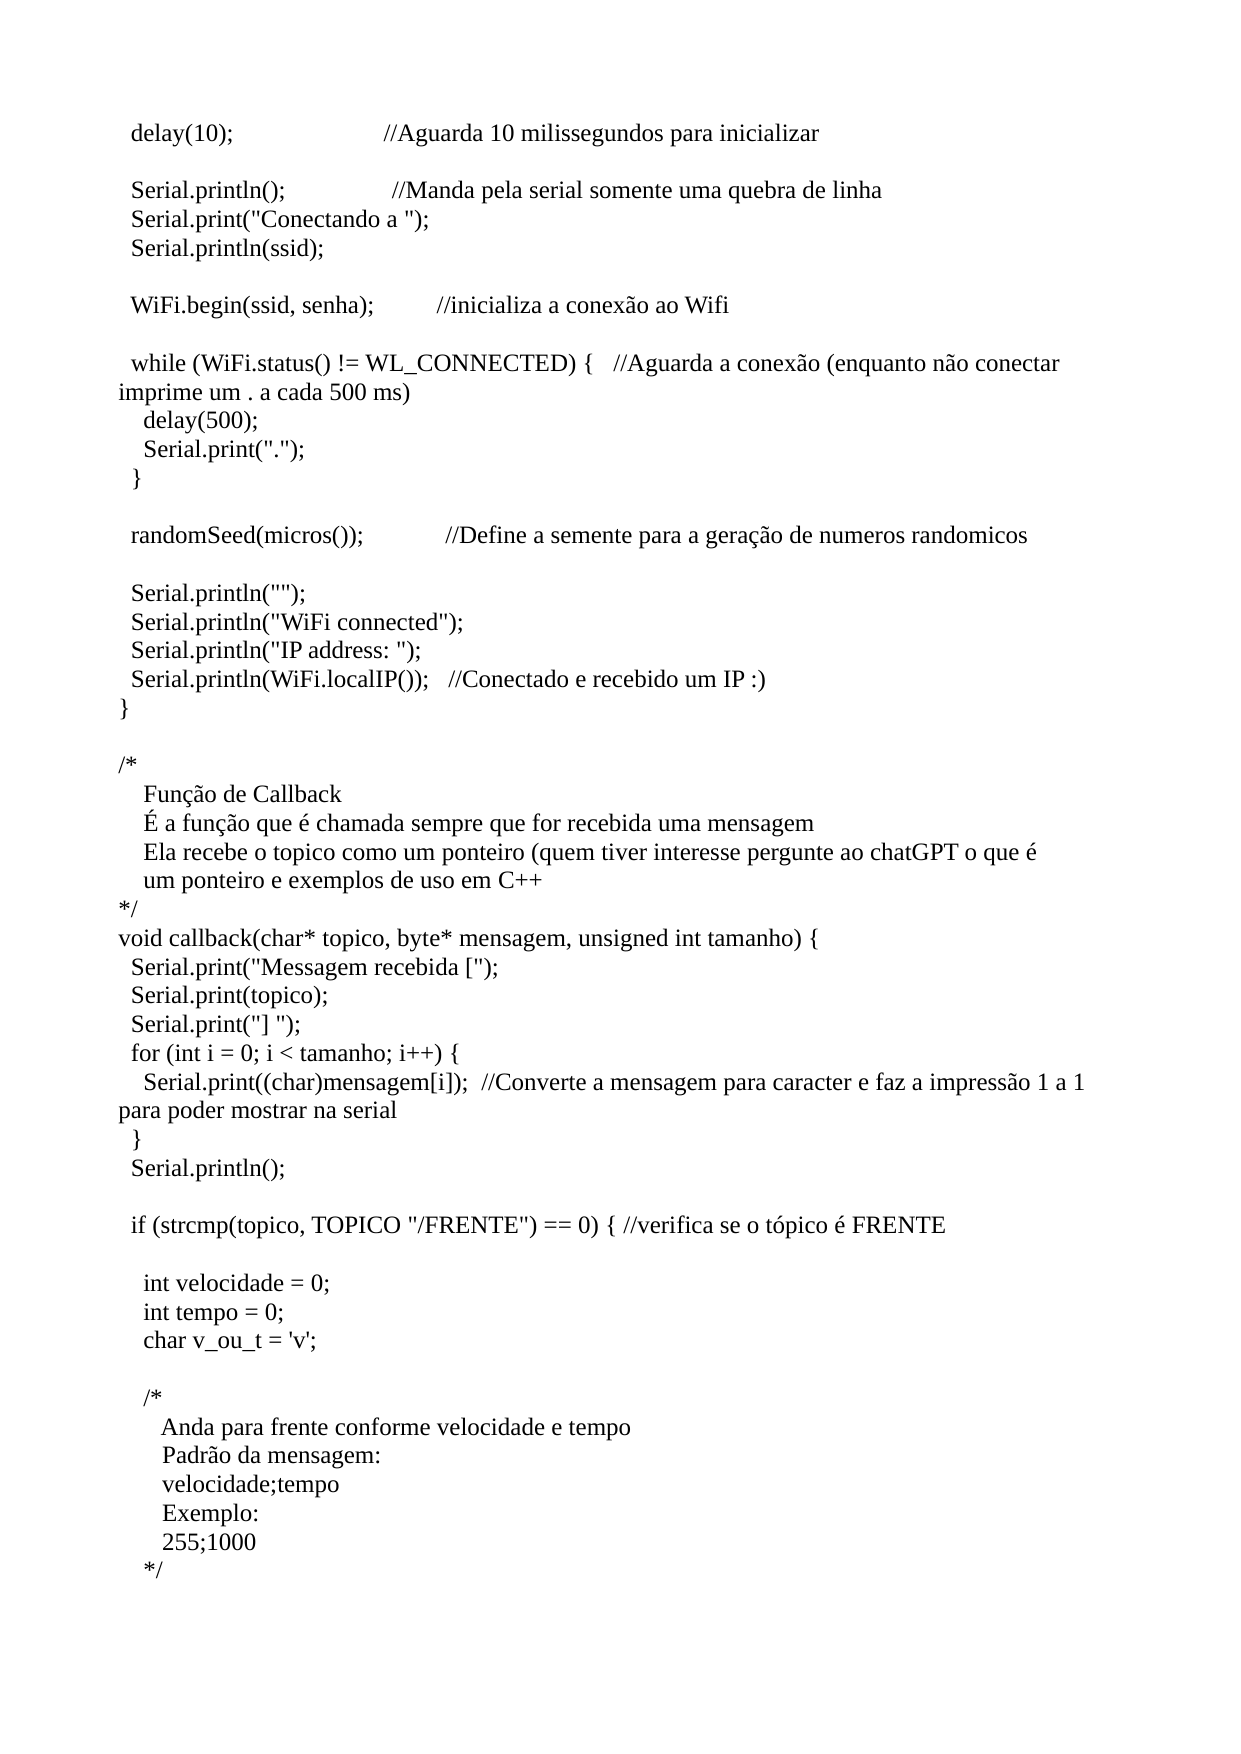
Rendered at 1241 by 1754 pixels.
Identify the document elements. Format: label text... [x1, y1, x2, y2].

text } [118, 693, 1122, 722]
text Ela recebe o topico como um ponteiro (quem tiver interesse pergunte ao chatGPT o que é [118, 837, 1122, 866]
text Serial.println(); //Manda pela serial somente uma quebra de linha [118, 176, 1122, 204]
text while (WiFi.status() != WL_CONNECTED) { //Aguarda a conexão (enquanto não conectar imprime um . a cada 500 ms) [118, 348, 1122, 406]
text Exemplo: [118, 1498, 1122, 1527]
text Serial.print("Conectando a "); [118, 204, 1122, 233]
text } [118, 463, 1122, 492]
text Serial.print((char)mensagem[i]); //Converte a mensagem para caracter e faz a impressão 1 a 1 para poder mostrar na serial [118, 1067, 1122, 1124]
text WiFi.begin(ssid, senha); //inicializa a conexão ao Wifi [118, 291, 1122, 319]
text /* [118, 751, 1122, 779]
text for (int i = 0; i < tamanho; i++) { [118, 1038, 1122, 1067]
text void callback(char* topico, byte* mensagem, unsigned int tamanho) { [118, 923, 1122, 952]
text int tempo = 0; [118, 1297, 1122, 1326]
text */ [118, 894, 1122, 923]
text delay(10); //Aguarda 10 milissegundos para inicializar [118, 118, 1122, 147]
text Serial.println("IP address: "); [118, 636, 1122, 664]
text Serial.println("WiFi connected"); [118, 607, 1122, 636]
text delay(500); [118, 406, 1122, 434]
text Serial.println(ssid); [118, 233, 1122, 262]
text } [118, 1124, 1122, 1153]
text Anda para frente conforme velocidade e tempo [118, 1412, 1122, 1441]
text Serial.print("] "); [118, 1009, 1122, 1038]
text Serial.print(topico); [118, 981, 1122, 1009]
text int velocidade = 0; [118, 1268, 1122, 1297]
text */ [118, 1556, 1122, 1584]
text Serial.print("."); [118, 434, 1122, 463]
text Padrão da mensagem: [118, 1441, 1122, 1469]
text randomSeed(micros()); //Define a semente para a geração de numeros randomicos [118, 521, 1122, 549]
text Função de Callback [118, 779, 1122, 808]
text char v_ou_t = 'v'; [118, 1326, 1122, 1354]
text um ponteiro e exemplos de uso em C++ [118, 866, 1122, 894]
text Serial.println(WiFi.localIP()); //Conectado e recebido um IP :) [118, 664, 1122, 693]
text 255;1000 [118, 1527, 1122, 1556]
text velocidade;tempo [118, 1469, 1122, 1498]
text if (strcmp(topico, TOPICO "/FRENTE") == 0) { //verifica se o tópico é FRENTE [118, 1211, 1122, 1239]
text Serial.println(); [118, 1153, 1122, 1182]
text Serial.print("Messagem recebida ["); [118, 952, 1122, 981]
text Serial.println(""); [118, 578, 1122, 607]
text É a função que é chamada sempre que for recebida uma mensagem [118, 808, 1122, 837]
text /* [118, 1383, 1122, 1412]
